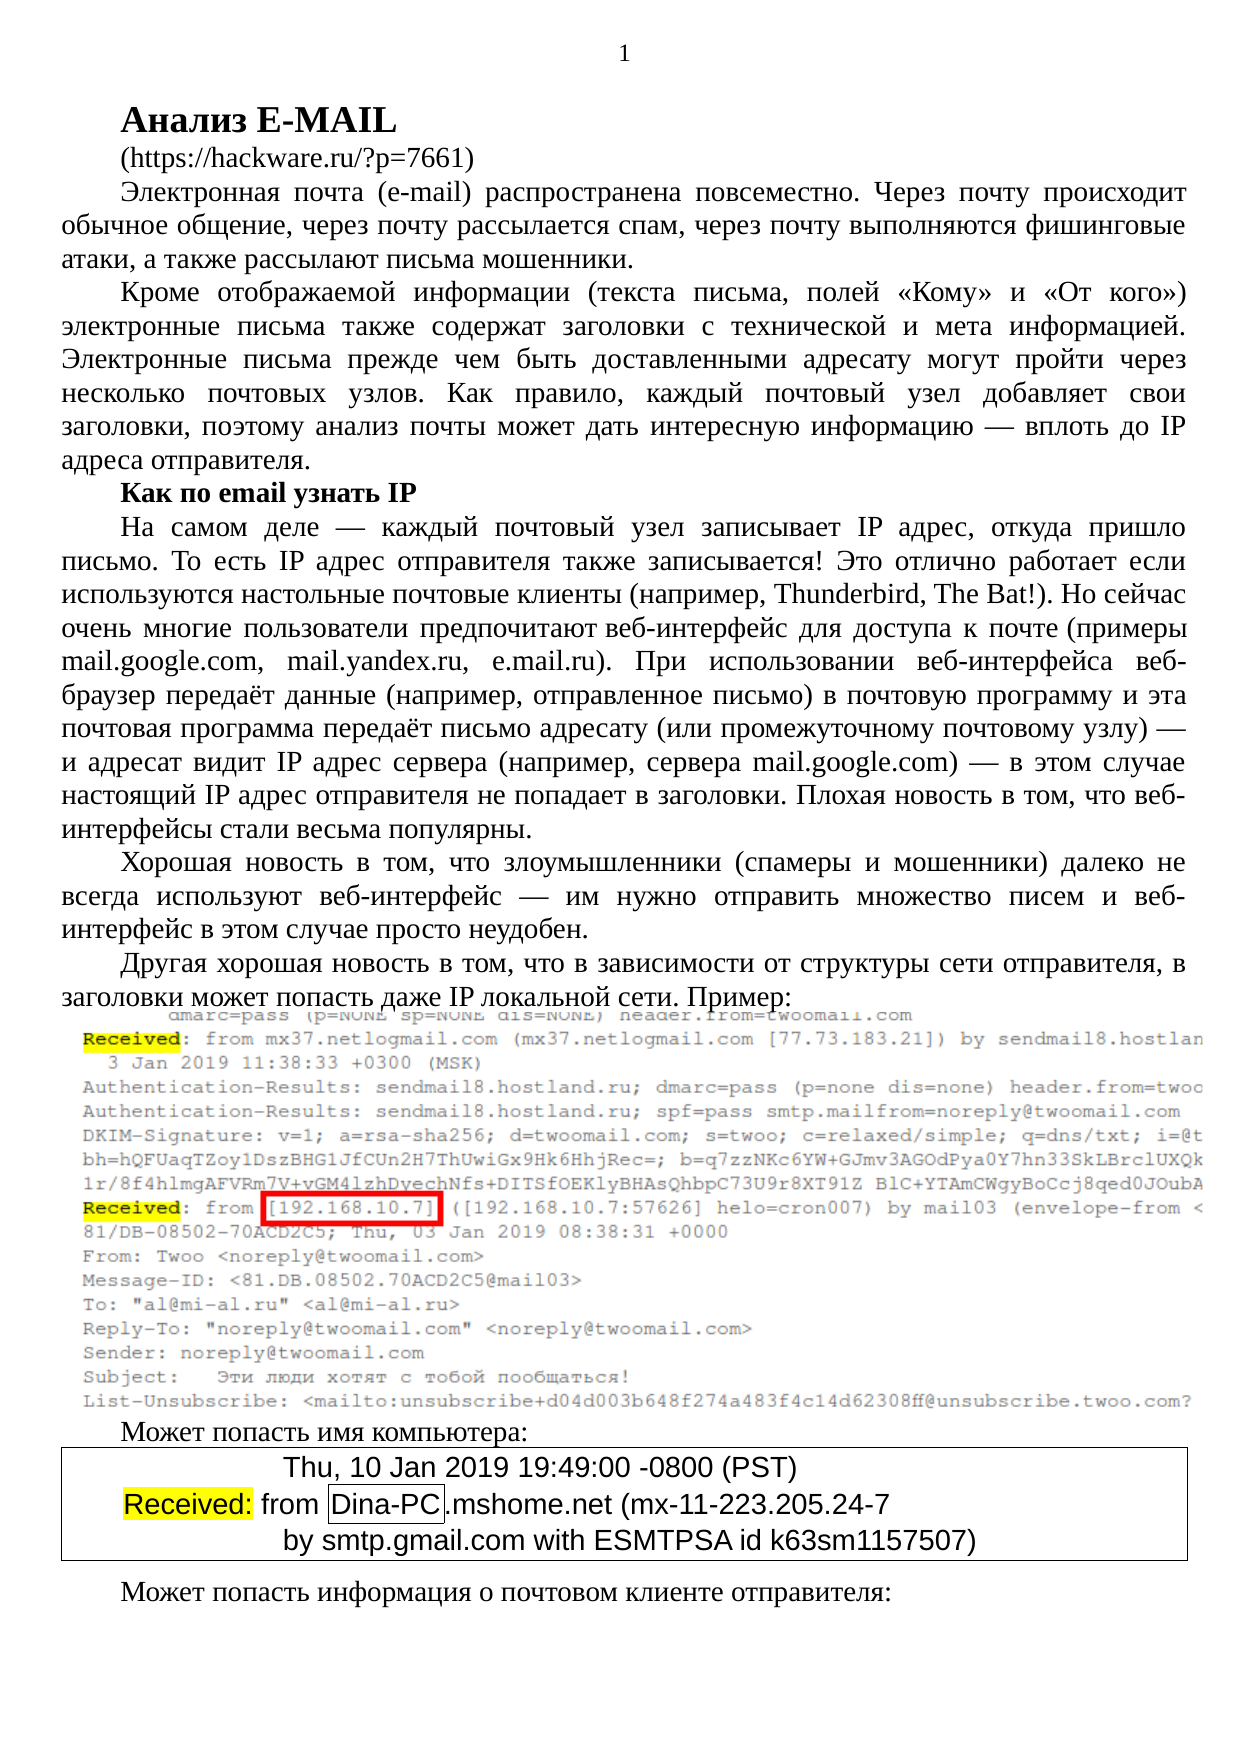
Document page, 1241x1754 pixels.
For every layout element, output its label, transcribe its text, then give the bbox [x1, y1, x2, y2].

subtitle Анализ E-MAIL [61, 97, 1187, 140]
text Кроме отображаемой информации (текста письма, полей «Кому» и «От кого») электронные письма также содержат заголовки с технической и мета информацией. Электронные письма прежде чем быть доставленными адресату могут пройти через несколько почтовых узлов. Как правило, каждый почтовый узел добавляет свои заголовки, поэтому анализ почты может дать интересную информацию — вплоть до IP адреса отправителя. [61, 274, 1187, 476]
text Другая хорошая новость в том, что в зависимости от структуры сети отправителя, в заголовки может попасть даже IP локальной сети. Пример: [61, 945, 1187, 1012]
text Received: from Dina-PC.mshome.net (mx-11-223.205.24-7 [62, 1481, 1187, 1520]
text Может попасть информация о почтовом клиенте отправителя: [61, 1574, 1187, 1608]
text Может попасть имя компьютера: [61, 1366, 1187, 1447]
subtitle Как по email узнать IP [61, 476, 1187, 509]
text На самом деле — каждый почтовый узел записывает IP адрес, откуда пришло письмо. То есть IP адрес отправителя также записывается! Это отлично работает если используются настольные почтовые клиенты (например, Thunderbird, The Bat!). Но сейчас очень многие пользователи предпочитают веб-интерфейс для доступа к почте (примеры mail.google.com, mail.yandex.ru, e.mail.ru). При использовании веб-интерфейса веб-браузер передаёт данные (например, отправленное письмо) в почтовую программу и эта почтовая программа передаёт письмо адресату (или промежуточному почтовому узлу) — и адресат видит IP адрес сервера (например, сервера mail.google.com) — в этом случае настоящий IP адрес отправителя не попадает в заголовки. Плохая новость в том, что веб-интерфейсы стали весьма популярны. [61, 509, 1187, 844]
text (https://hackware.ru/?p=7661) [61, 140, 1187, 174]
picture [69, 1012, 1203, 1414]
text Thu, 10 Jan 2019 19:49:00 -0800 (PST) [62, 1448, 1187, 1481]
text by smtp.gmail.com with ESMTPSA id k63sm1157507) [62, 1520, 1187, 1560]
text Электронная почта (e-mail) распространена повсеместно. Через почту происходит обычное общение, через почту рассылается спам, через почту выполняются фишинговые атаки, а также рассылают письма мошенники. [61, 174, 1187, 274]
text Хорошая новость в том, что злоумышленники (спамеры и мошенники) далеко не всегда используют веб-интерфейс — им нужно отправить множество писем и веб-интерфейс в этом случае просто неудобен. [61, 844, 1187, 945]
